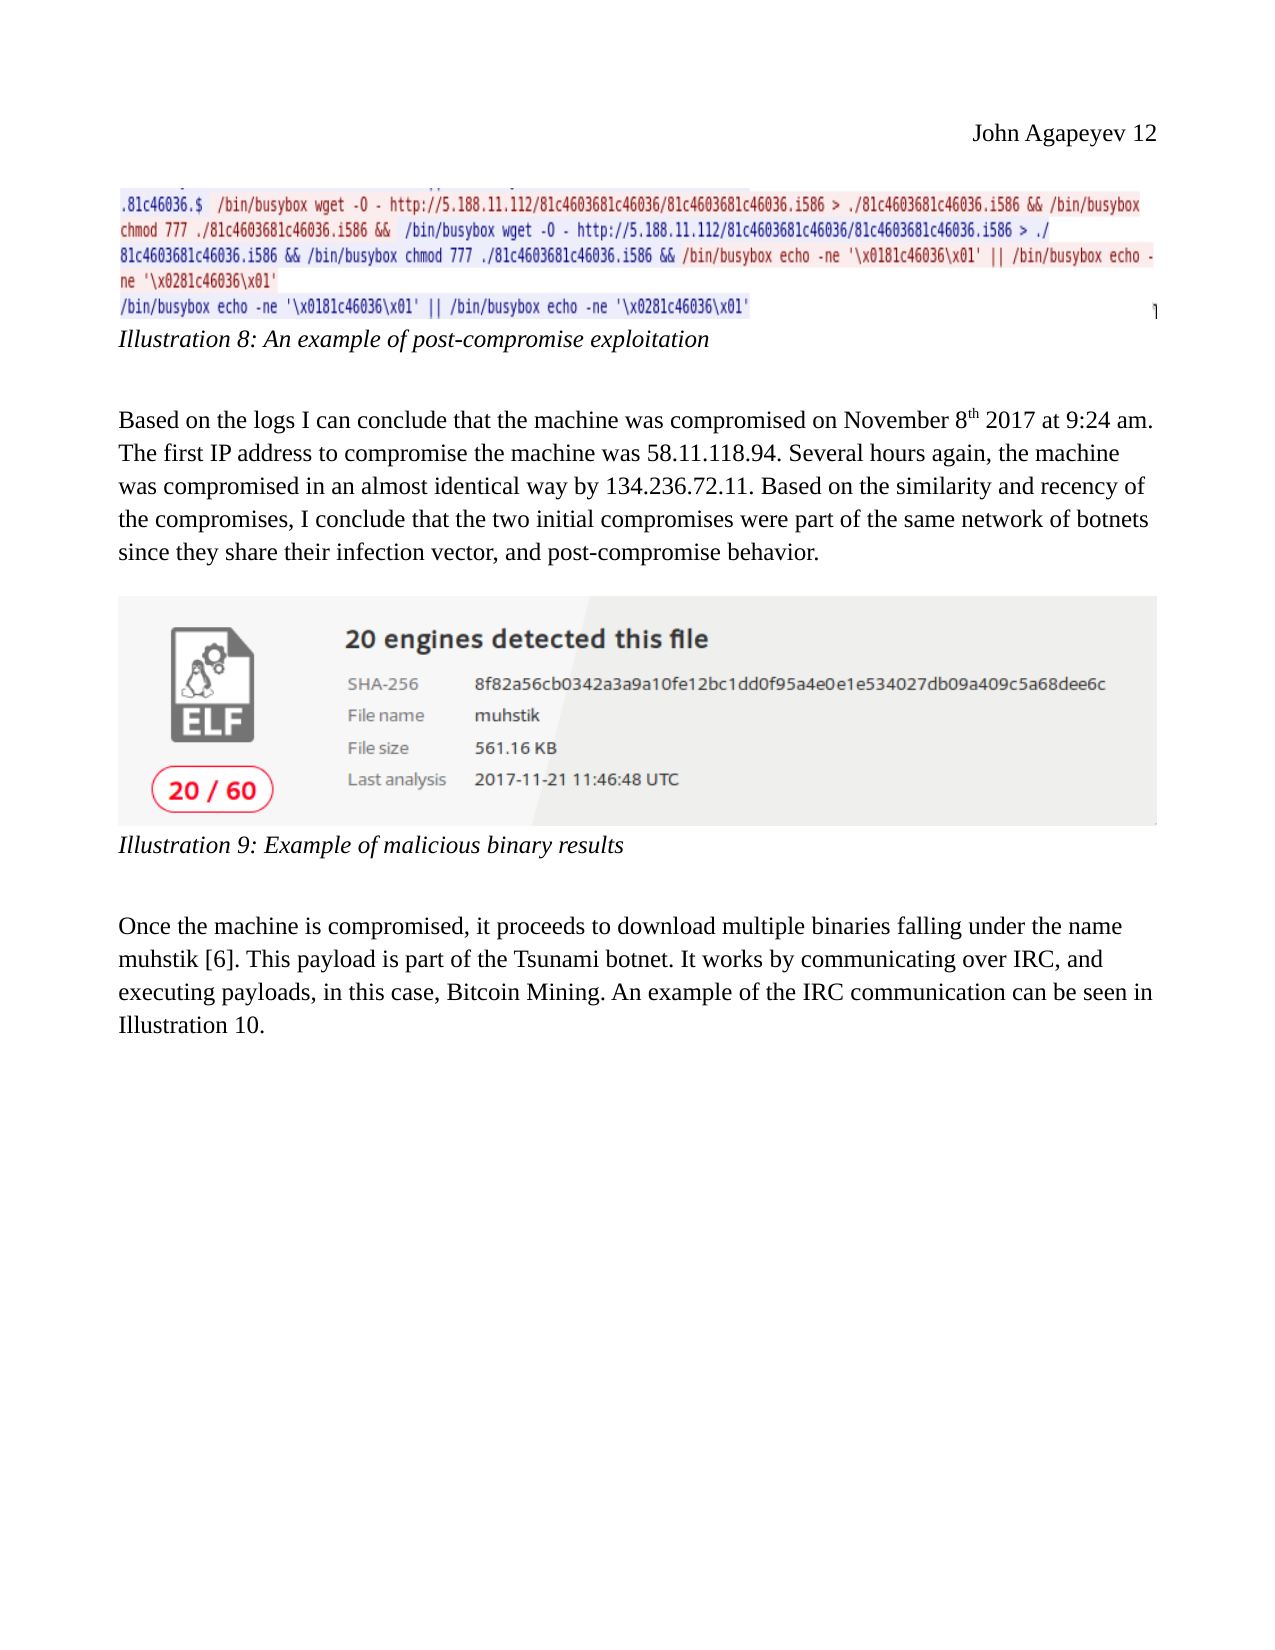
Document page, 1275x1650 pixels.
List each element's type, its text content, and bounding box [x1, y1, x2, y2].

text Once the machine is compromised, it proceeds to download multiple binaries falling under the name muhstik [6]. This payload is part of the Tsunami botnet. It works by communicating over IRC, and executing payloads, in this case, Bitcoin Mining. An example of the IRC communication can be seen in Illustration 10. [118, 911, 1157, 1039]
picture [118, 188, 1157, 319]
text Based on the logs I can conclude that the machine was compromised on November 8th 2017 at 9:24 am. The first IP address to compromise the machine was 58.11.118.94. Several hours again, the machine was compromised in an almost identical way by 134.236.72.11. Based on the similarity and recency of the compromises, I conclude that the two initial compromises were part of the same network of botnets since they share their infection vector, and post-compromise behavior. [118, 405, 1157, 566]
text Illustration 8: An example of post-compromise exploitation [118, 319, 1157, 353]
text Illustration 9: Example of malicious binary results [118, 826, 1157, 859]
picture [118, 596, 1157, 826]
